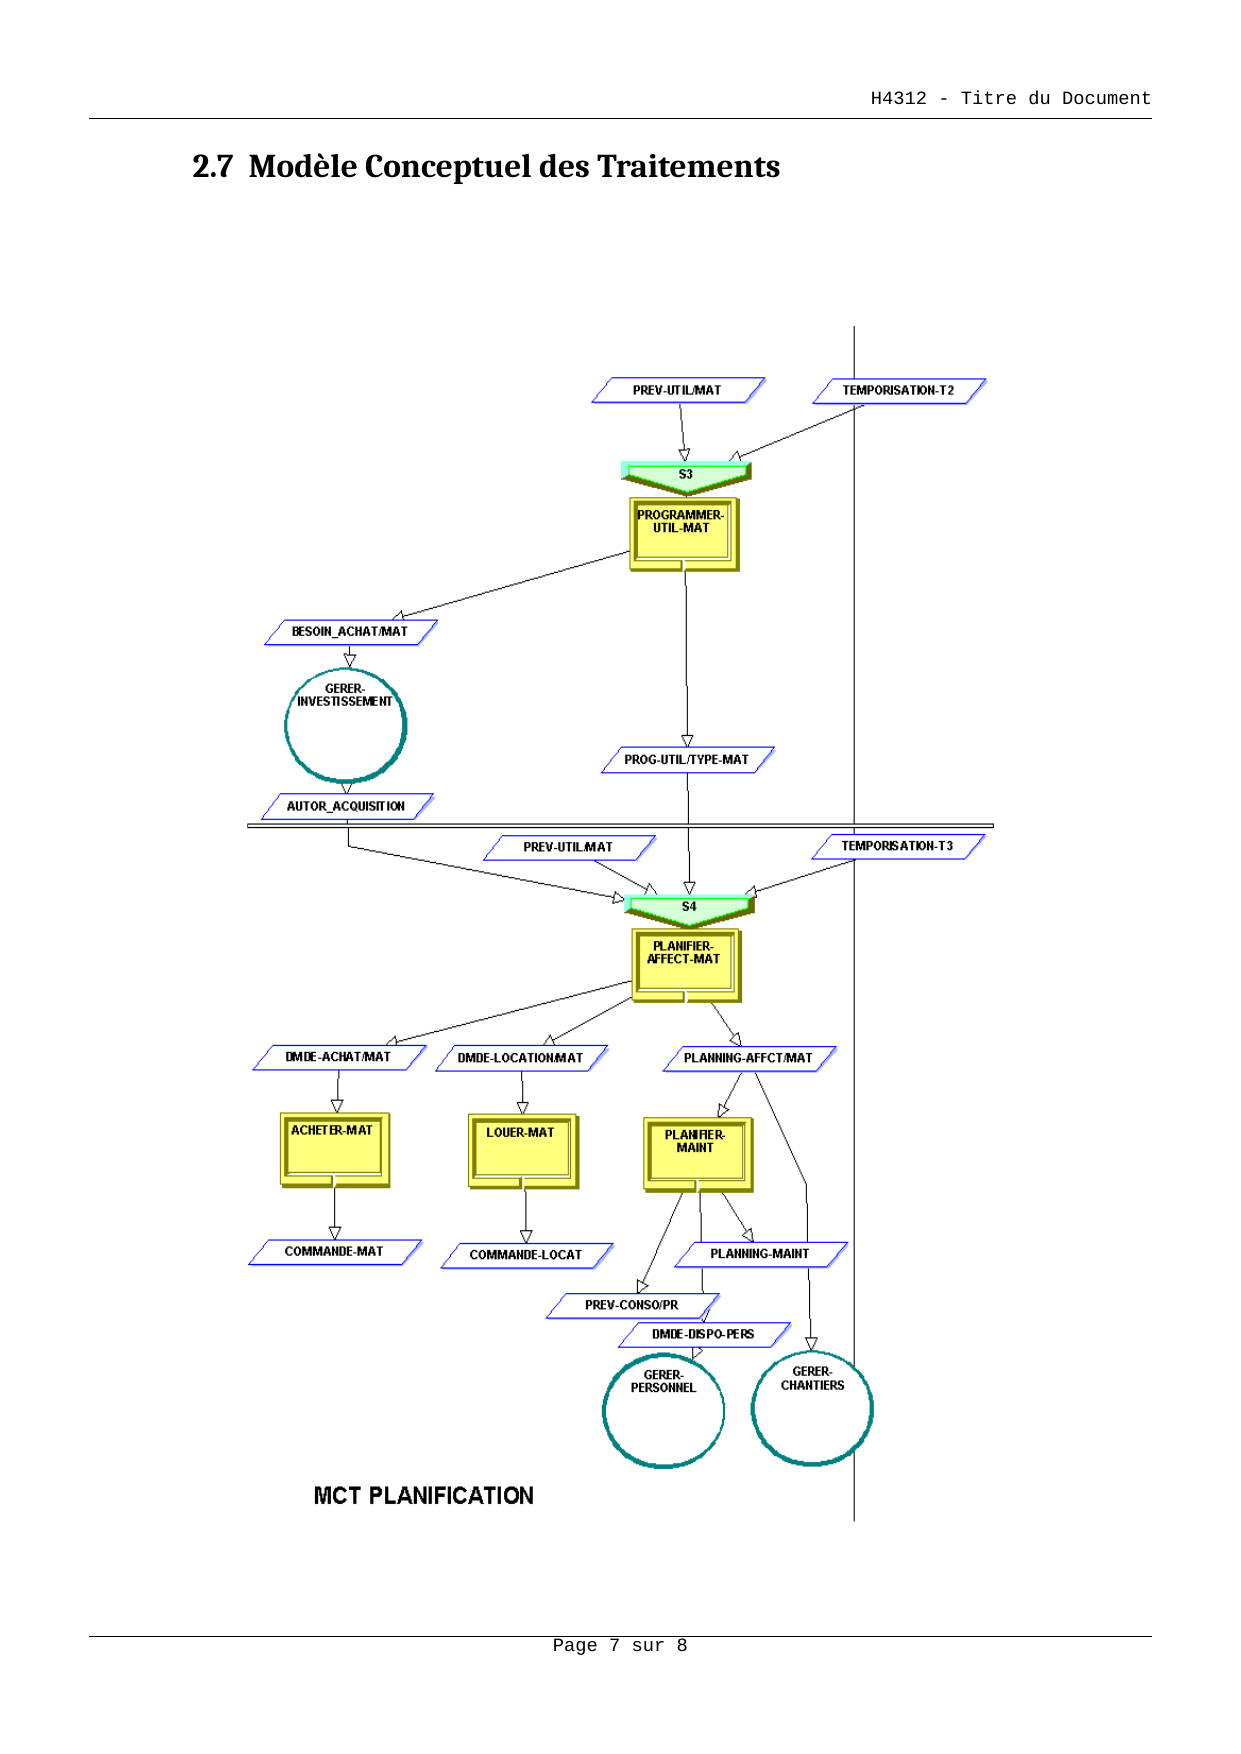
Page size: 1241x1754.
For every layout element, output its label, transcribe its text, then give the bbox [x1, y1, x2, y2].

picture [247, 326, 994, 1539]
subtitle [141, 207, 1099, 1624]
subtitle Modèle Conceptuel des Traitements [133, 147, 1152, 186]
